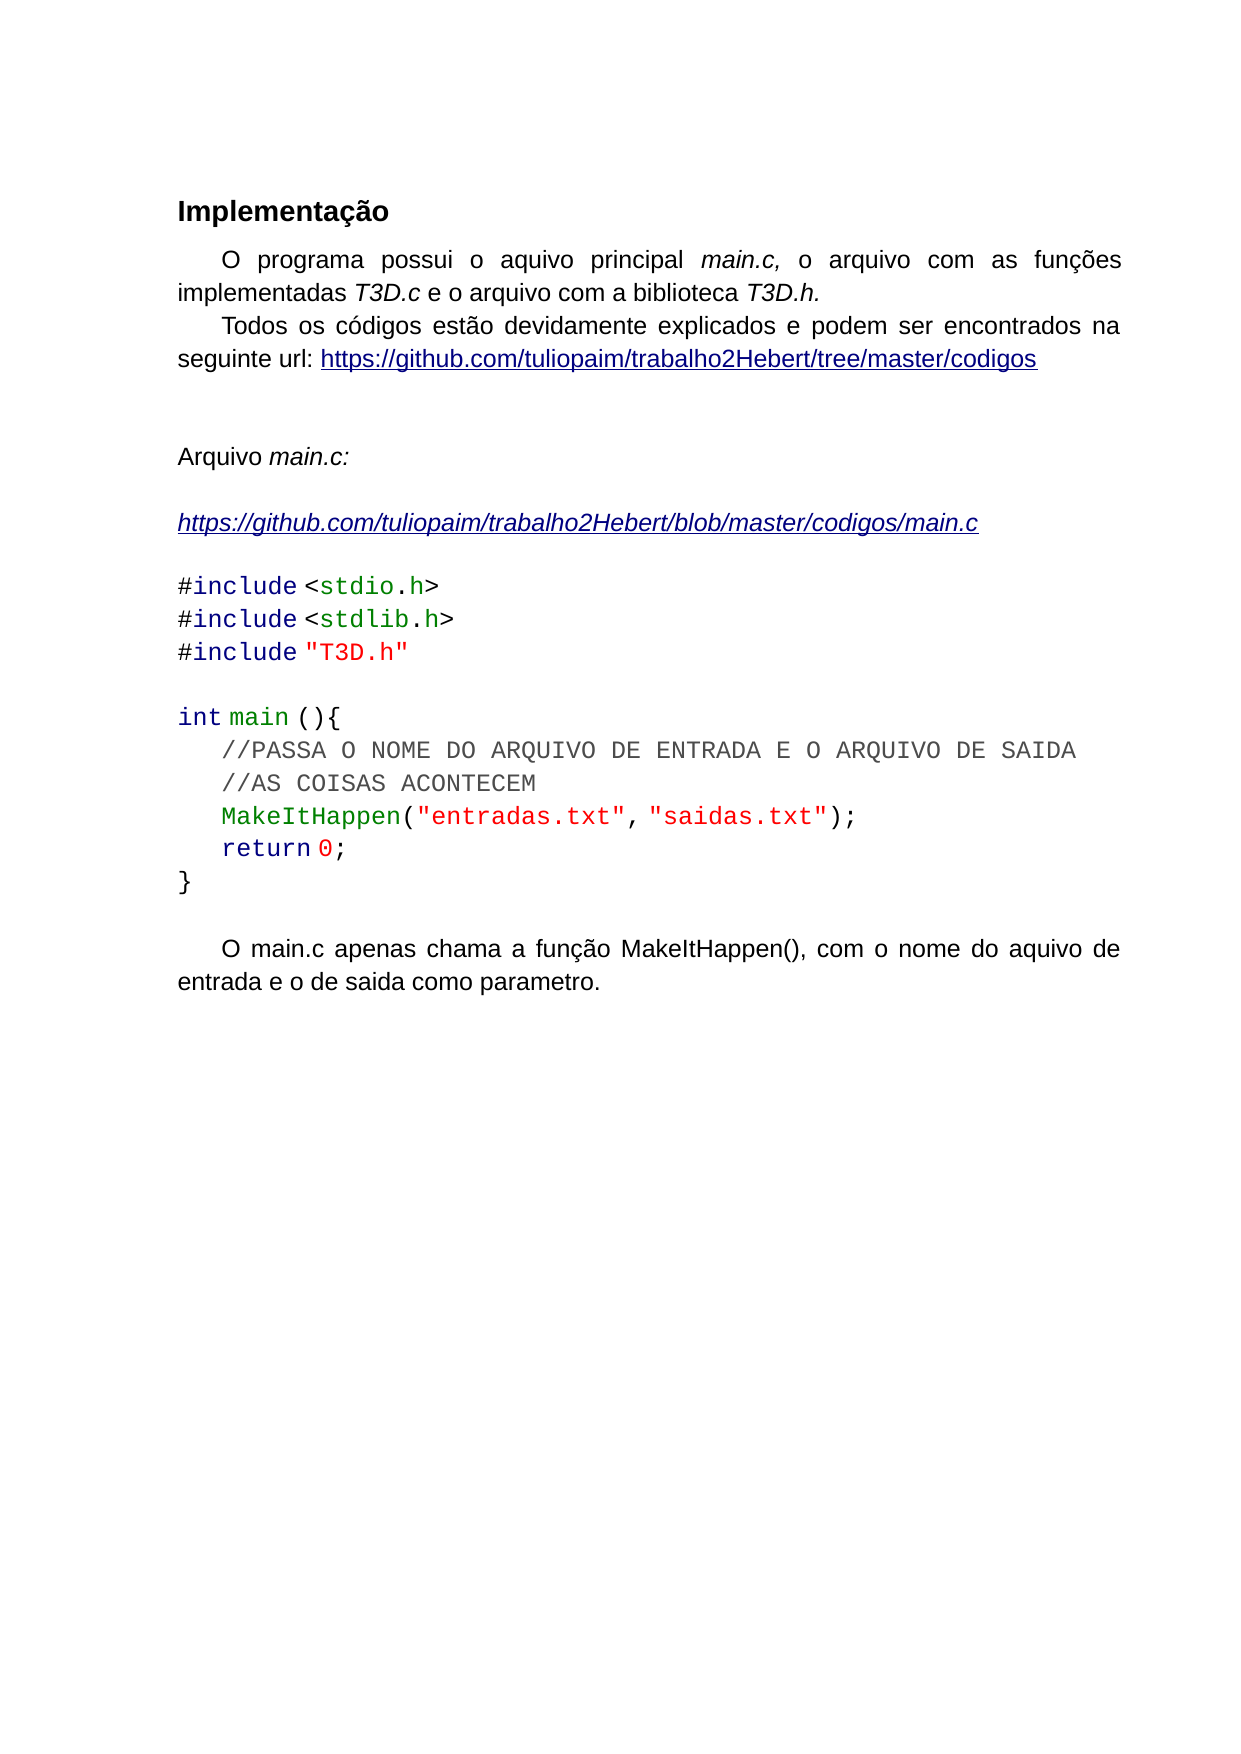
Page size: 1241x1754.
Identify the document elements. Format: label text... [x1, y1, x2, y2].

text #include <stdlib.h> [177, 604, 1122, 637]
text Implementação [177, 178, 1122, 243]
text MakeItHappen("entradas.txt", "saidas.txt"); [177, 801, 1122, 834]
text Todos os códigos estão devidamente explicados e podem ser encontrados na seguinte url: https://github.com/tuliopaim/trabalho2Hebert/tree/master/codigos [177, 309, 1122, 374]
text //AS COISAS ACONTECEM [177, 768, 1122, 801]
text O programa possui o aquivo principal main.c, o arquivo com as funções implementadas T3D.c e o arquivo com a biblioteca T3D.h. [177, 243, 1122, 309]
text return 0; [177, 834, 1122, 867]
text } [177, 867, 1122, 899]
text https://github.com/tuliopaim/trabalho2Hebert/blob/master/codigos/main.c [177, 506, 1122, 538]
text O main.c apenas chama a função MakeItHappen(), com o nome do aquivo de entrada e o de saida como parametro. [177, 932, 1122, 998]
text #include <stdio.h> [177, 571, 1122, 604]
text //PASSA O NOME DO ARQUIVO DE ENTRADA E O ARQUIVO DE SAIDA [177, 735, 1122, 768]
text Arquivo main.c: [177, 440, 1122, 473]
text int main (){ [177, 703, 1122, 735]
text #include "T3D.h" [177, 637, 1122, 670]
